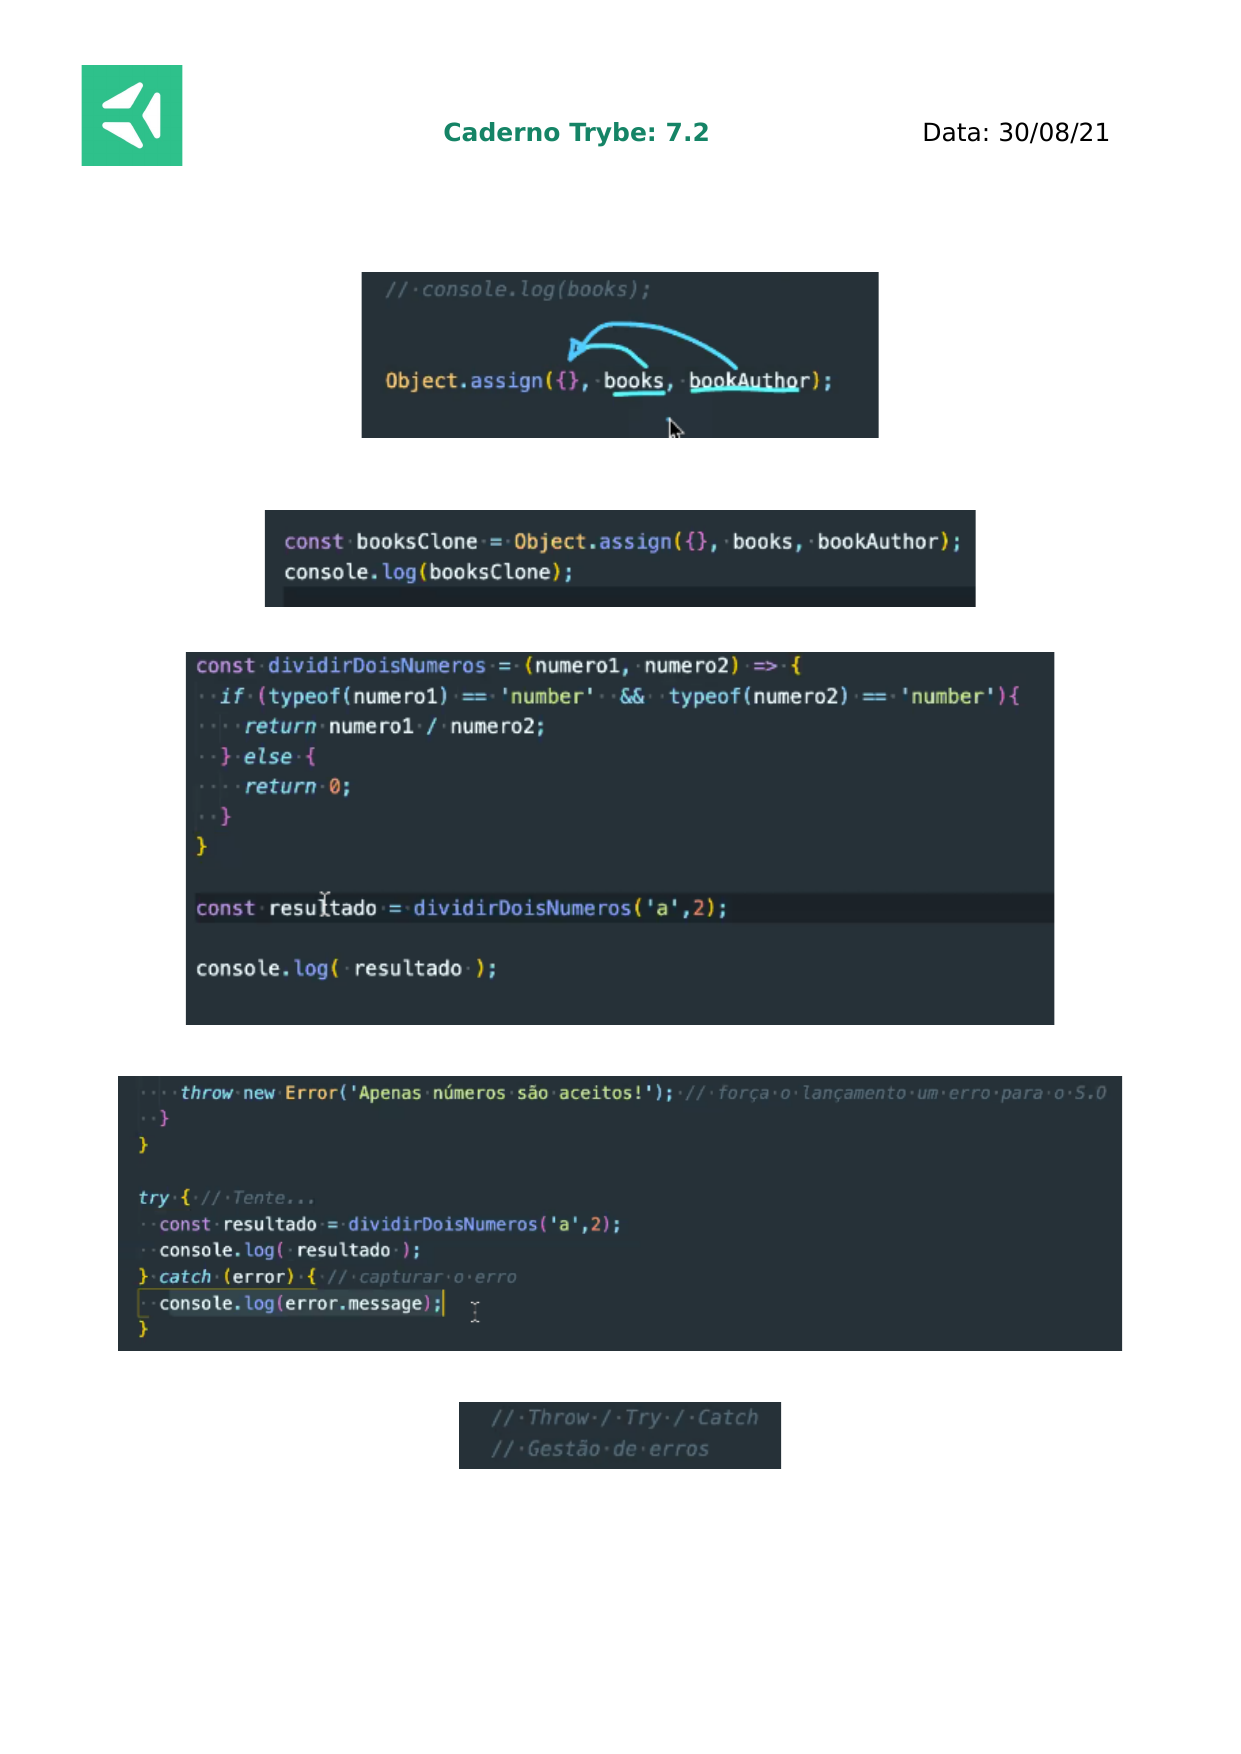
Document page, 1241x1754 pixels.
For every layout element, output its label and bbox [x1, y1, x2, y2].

picture [118, 1076, 1123, 1351]
picture [459, 1402, 782, 1469]
picture [185, 652, 1055, 1025]
picture [361, 272, 879, 438]
picture [81, 65, 183, 166]
picture [264, 510, 976, 607]
